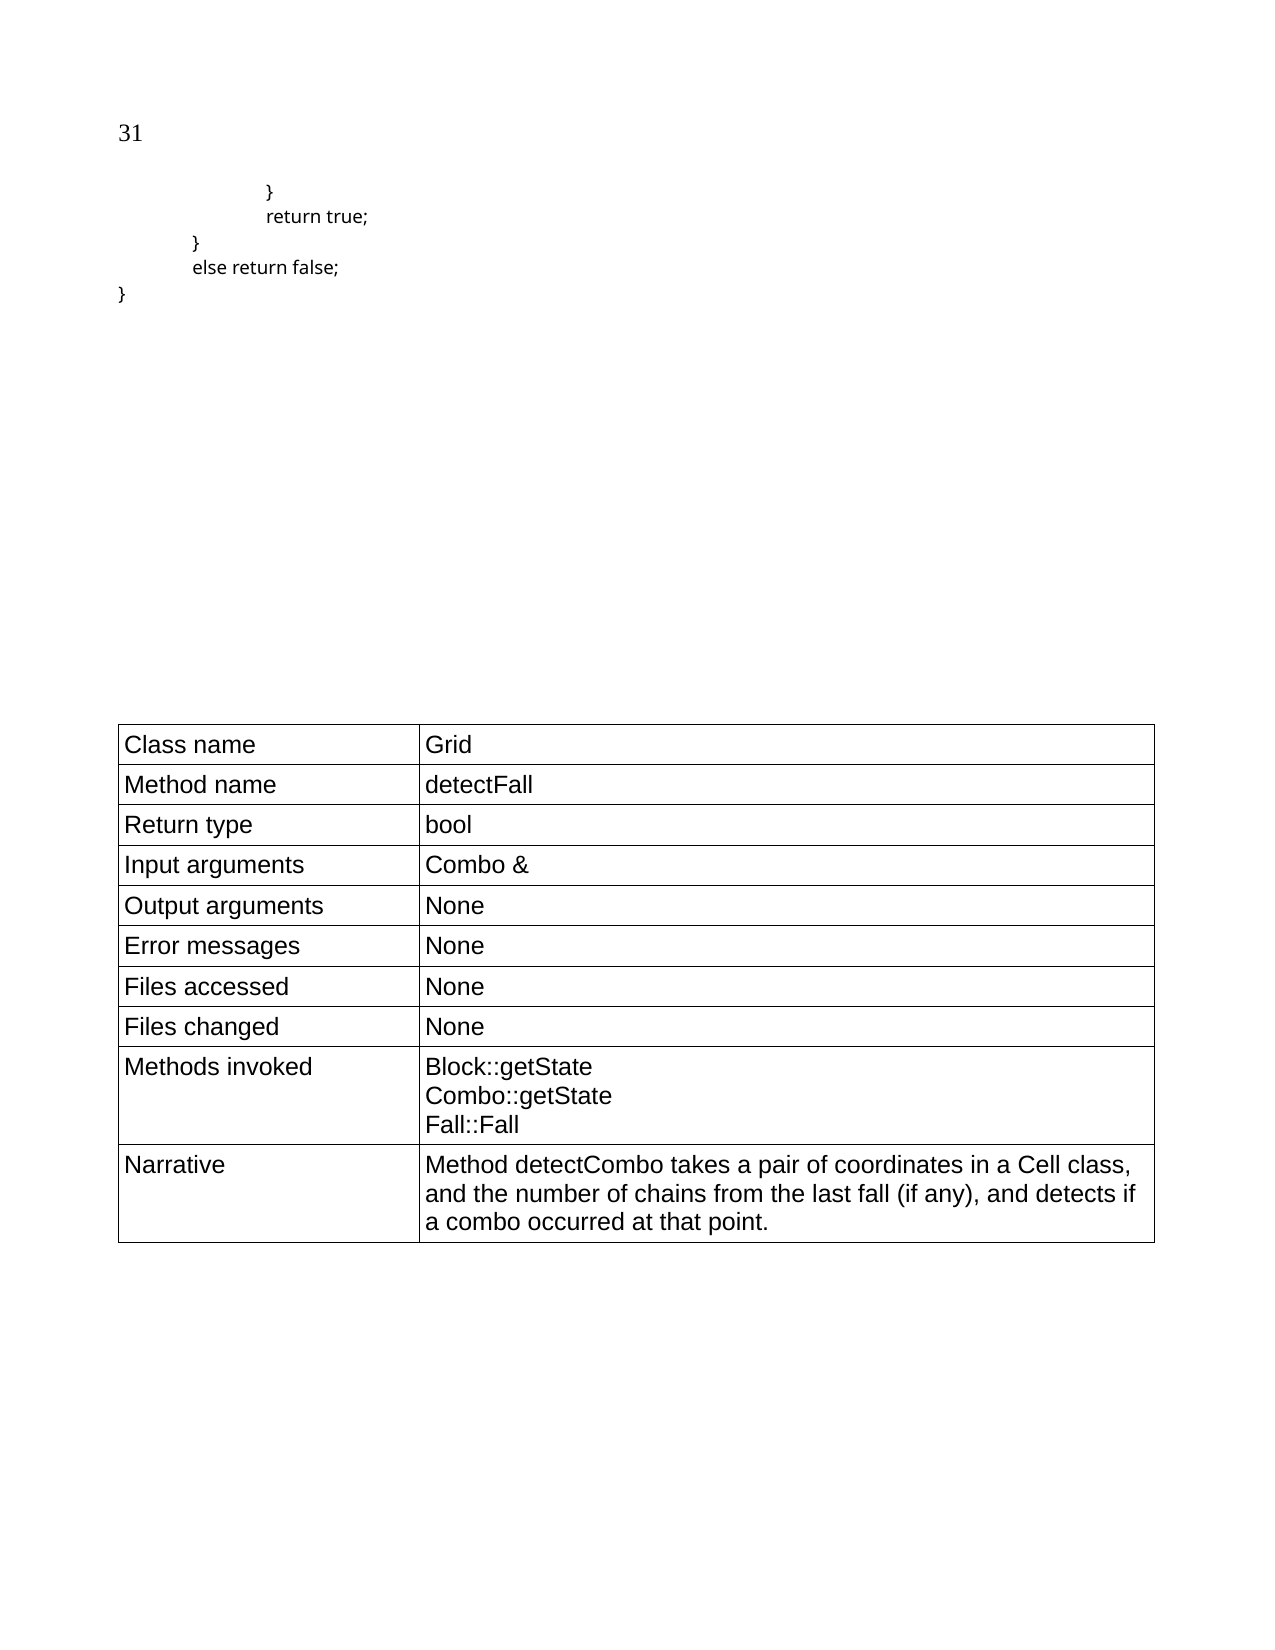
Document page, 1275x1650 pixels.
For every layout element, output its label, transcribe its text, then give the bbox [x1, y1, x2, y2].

table_cell Input arguments [119, 846, 419, 885]
table_cell None [420, 967, 1154, 1006]
table_header Grid [420, 725, 1154, 764]
table_cell Block::getState Combo::getState Fall::Fall [420, 1047, 1154, 1144]
table_cell Combo & [420, 846, 1154, 885]
table_cell Narrative [119, 1145, 419, 1242]
text else return false; [118, 255, 1157, 280]
table_cell Output arguments [119, 886, 419, 925]
table_cell None [420, 926, 1154, 966]
table_header Class name [119, 725, 419, 764]
table_cell None [420, 1007, 1154, 1046]
text } [118, 178, 1157, 204]
text } [118, 229, 1157, 255]
table_cell Return type [119, 805, 419, 845]
table_cell Method detectCombo takes a pair of coordinates in a Cell class, and the number of chains from the last fall (if any), and detects if a combo occurred at that point. [420, 1145, 1154, 1242]
table_cell Files changed [119, 1007, 419, 1046]
table_cell bool [420, 805, 1154, 845]
table_cell None [420, 886, 1154, 925]
table_cell Error messages [119, 926, 419, 966]
table_cell Method name [119, 765, 419, 804]
text return true; [118, 204, 1157, 229]
table_cell detectFall [420, 765, 1154, 804]
table_cell Files accessed [119, 967, 419, 1006]
text } [118, 280, 1157, 306]
table_cell Methods invoked [119, 1047, 419, 1144]
